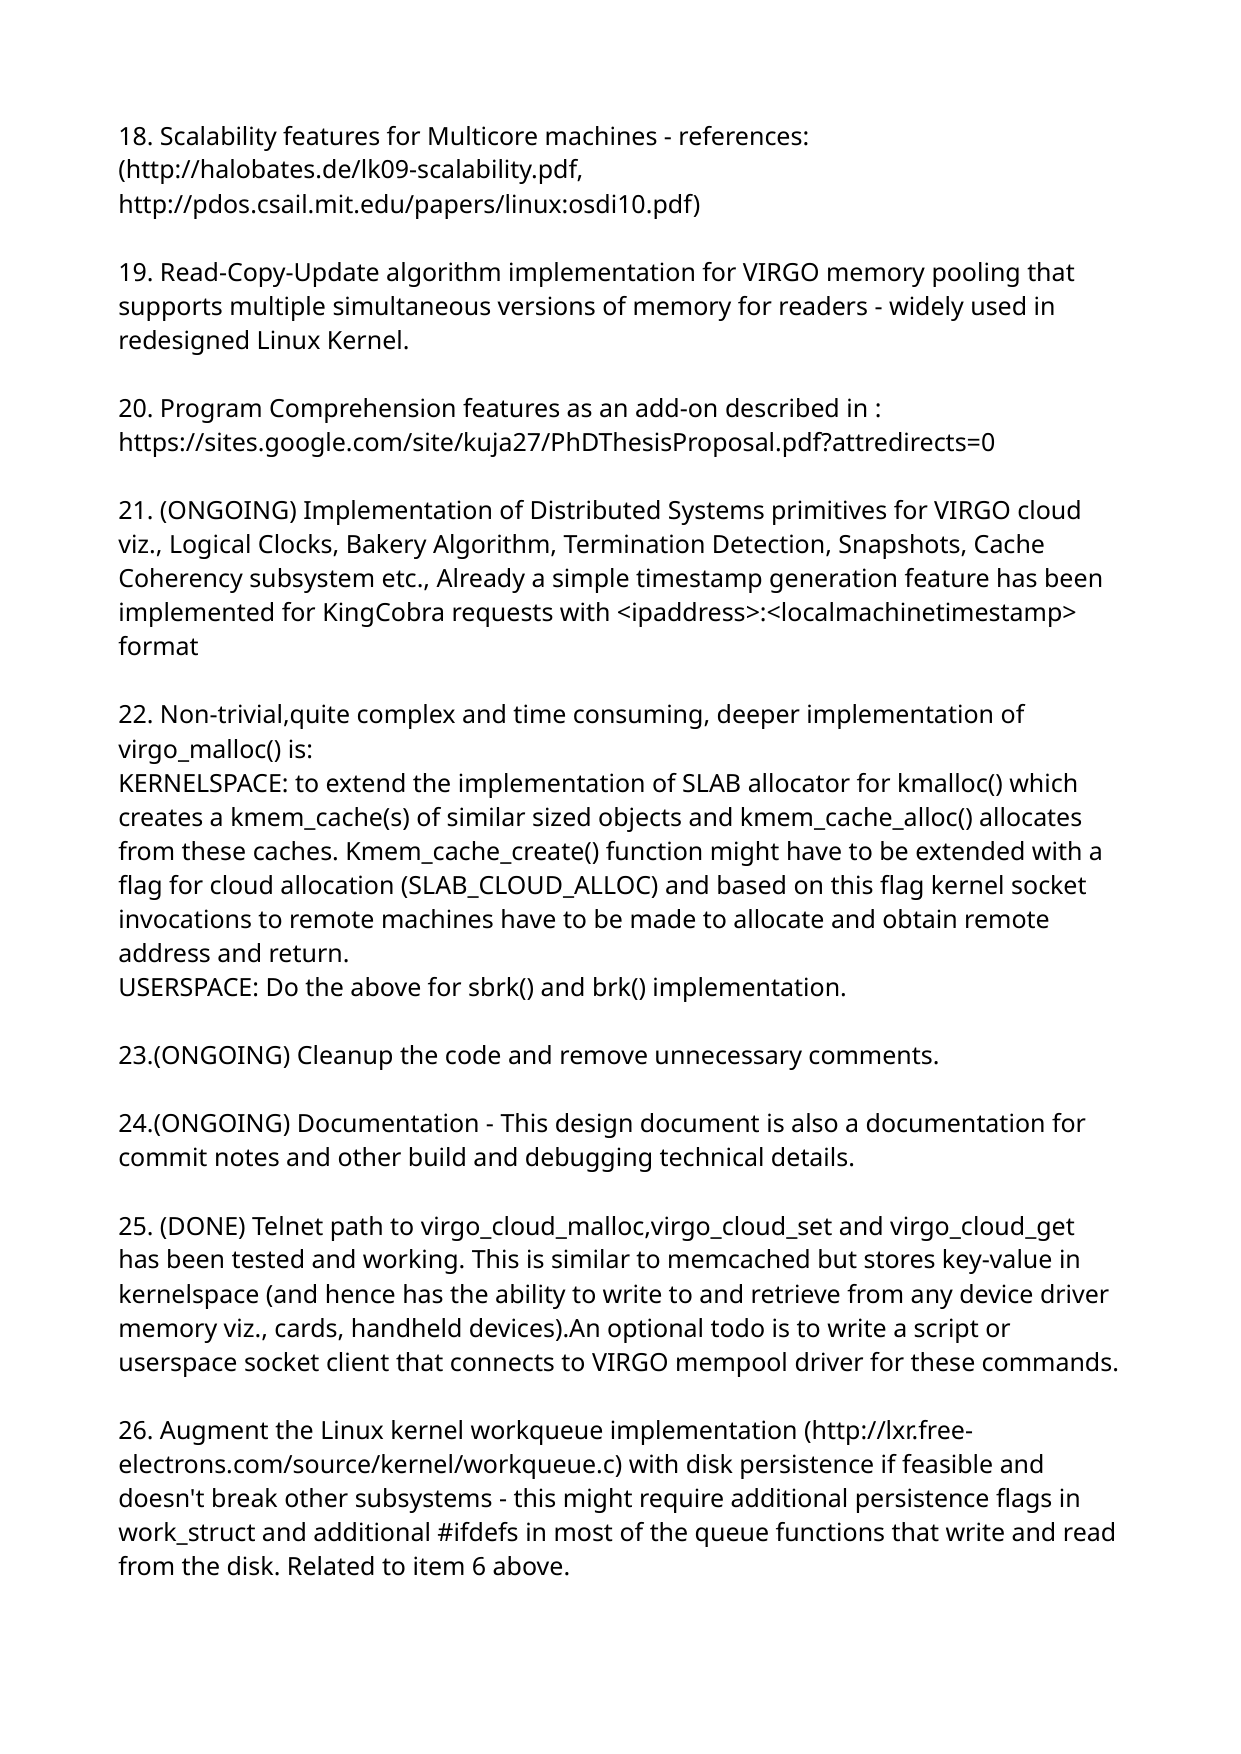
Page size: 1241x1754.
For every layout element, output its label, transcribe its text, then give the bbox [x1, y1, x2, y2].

text 25. (DONE) Telnet path to virgo_cloud_malloc,virgo_cloud_set and virgo_cloud_get has been tested and working. This is similar to memcached but stores key-value in kernelspace (and hence has the ability to write to and retrieve from any device driver memory viz., cards, handheld devices).An optional todo is to write a script or userspace socket client that connects to VIRGO mempool driver for these commands. [118, 1208, 1122, 1378]
text 19. Read-Copy-Update algorithm implementation for VIRGO memory pooling that supports multiple simultaneous versions of memory for readers - widely used in redesigned Linux Kernel. [118, 254, 1122, 357]
text 24.(ONGOING) Documentation - This design document is also a documentation for commit notes and other build and debugging technical details. [118, 1106, 1122, 1174]
text (http://halobates.de/lk09-scalability.pdf, http://pdos.csail.mit.edu/papers/linux:osdi10.pdf) [118, 152, 1122, 220]
text 22. Non-trivial,quite complex and time consuming, deeper implementation of virgo_malloc() is: [118, 697, 1122, 765]
text KERNELSPACE: to extend the implementation of SLAB allocator for kmalloc() which creates a kmem_cache(s) of similar sized objects and kmem_cache_alloc() allocates from these caches. Kmem_cache_create() function might have to be extended with a flag for cloud allocation (SLAB_CLOUD_ALLOC) and based on this flag kernel socket invocations to remote machines have to be made to allocate and obtain remote address and return. [118, 765, 1122, 970]
text 18. Scalability features for Multicore machines - references: [118, 118, 1122, 152]
text 21. (ONGOING) Implementation of Distributed Systems primitives for VIRGO cloud viz., Logical Clocks, Bakery Algorithm, Termination Detection, Snapshots, Cache Coherency subsystem etc., Already a simple timestamp generation feature has been implemented for KingCobra requests with <ipaddress>:<localmachinetimestamp> format [118, 493, 1122, 663]
text 20. Program Comprehension features as an add-on described in : https://sites.google.com/site/kuja27/PhDThesisProposal.pdf?attredirects=0 [118, 391, 1122, 459]
text 23.(ONGOING) Cleanup the code and remove unnecessary comments. [118, 1038, 1122, 1072]
text USERSPACE: Do the above for sbrk() and brk() implementation. [118, 970, 1122, 1004]
text 26. Augment the Linux kernel workqueue implementation (http://lxr.free-electrons.com/source/kernel/workqueue.c) with disk persistence if feasible and doesn't break other subsystems - this might require additional persistence flags in work_struct and additional #ifdefs in most of the queue functions that write and read from the disk. Related to item 6 above. [118, 1412, 1122, 1583]
